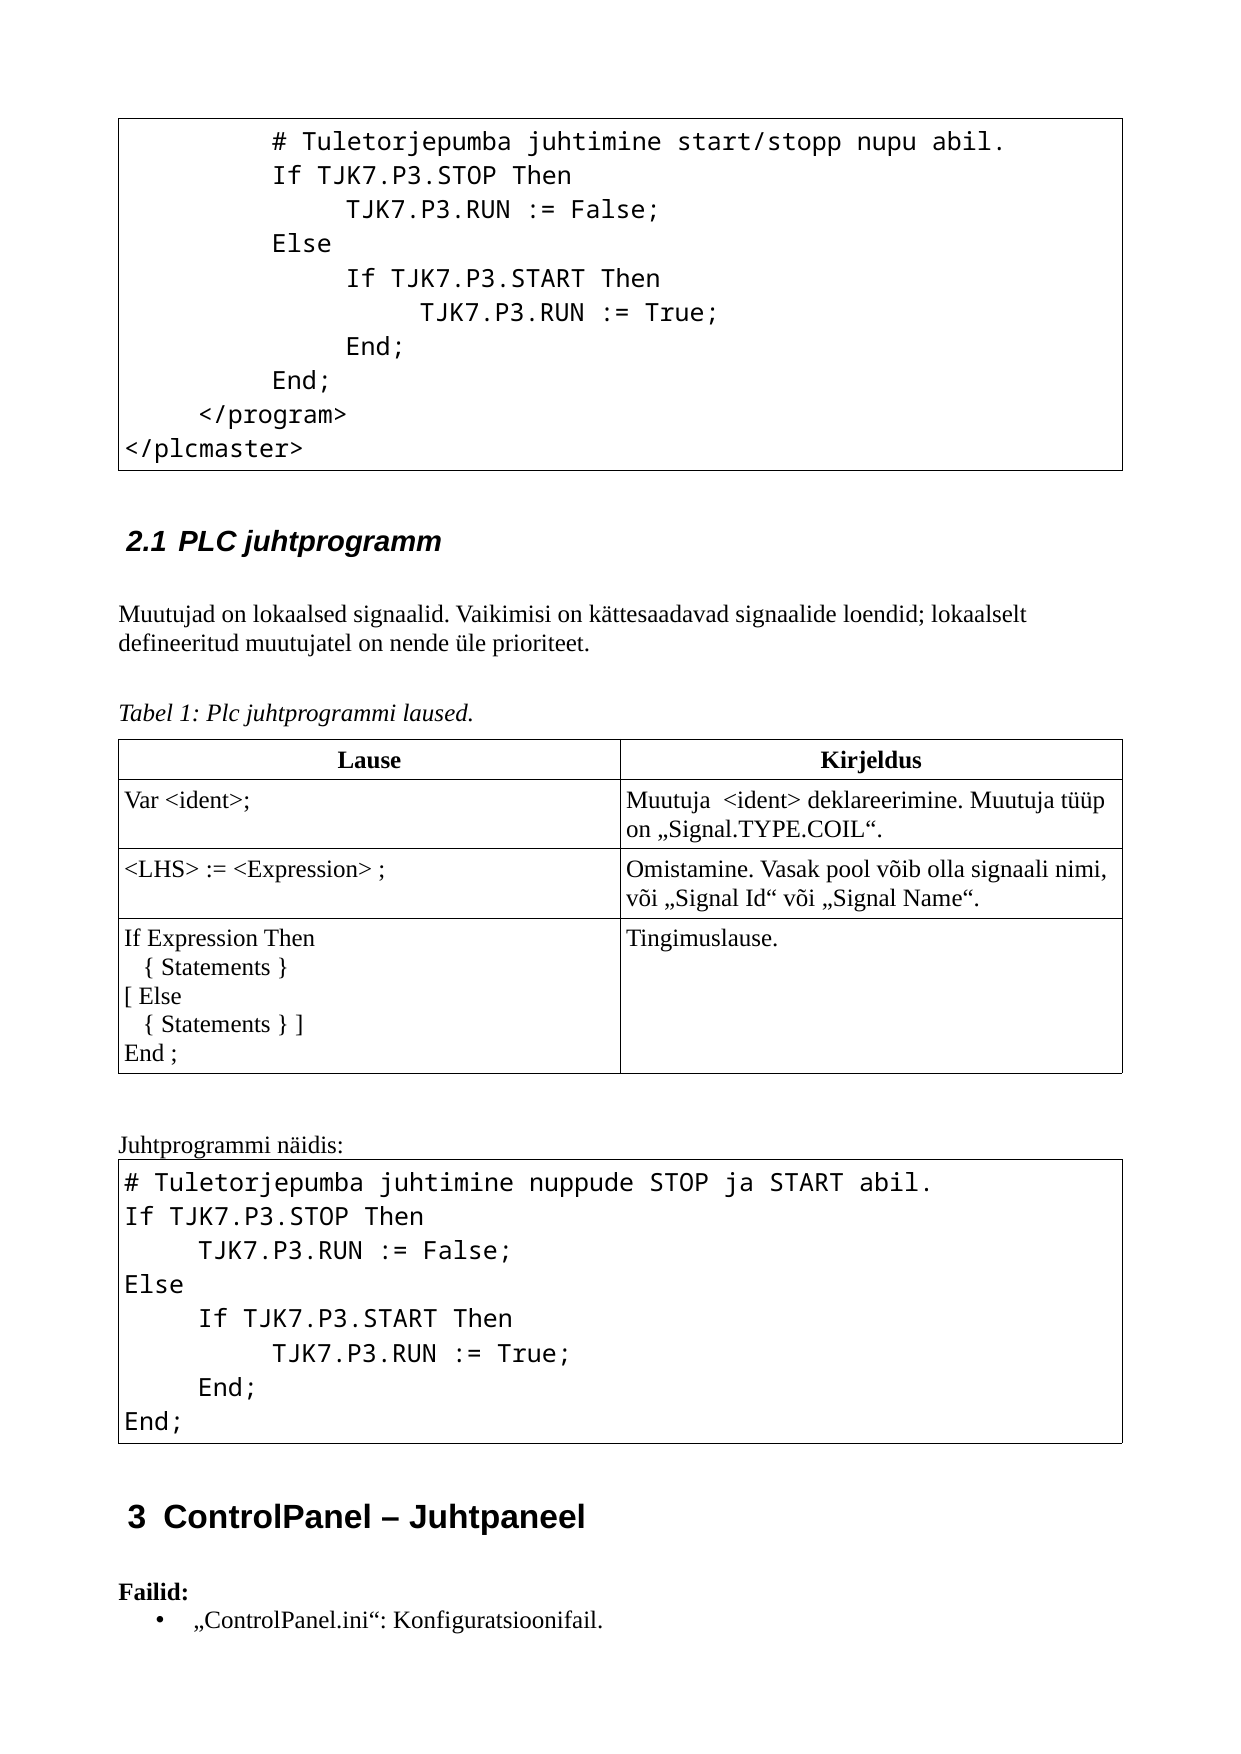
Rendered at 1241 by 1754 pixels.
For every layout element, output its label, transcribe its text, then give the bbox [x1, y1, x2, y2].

table_header # Tuletorjepumba juhtimine start/stopp nupu abil. If TJK7.P3.STOP Then TJK7.P3.RUN := False; Else If TJK7.P3.START Then TJK7.P3.RUN := True; End; End; </program> </plcmaster> [119, 119, 1122, 470]
subtitle ControlPanel – Juhtpaneel [118, 1497, 1122, 1536]
table_cell Omistamine. Vasak pool võib olla signaali nimi, või „Signal Id“ või „Signal Name“. [621, 849, 1122, 917]
table_header Lause [119, 740, 620, 779]
table_cell Muutuja <ident> deklareerimine. Muutuja tüüp on „Signal.TYPE.COIL“. [621, 780, 1122, 848]
table_cell If Expression Then { Statements } [ Else { Statements } ] End ; [119, 919, 620, 1073]
table_header # Tuletorjepumba juhtimine nuppude STOP ja START abil. If TJK7.P3.STOP Then TJK7.P3.RUN := False; Else If TJK7.P3.START Then TJK7.P3.RUN := True; End; End; [119, 1160, 1122, 1443]
subtitle PLC juhtprogramm [118, 524, 1122, 558]
text Juhtprogrammi näidis: [118, 1130, 1122, 1159]
table_cell <LHS> := <Expression> ; [119, 849, 620, 917]
table_cell Tingimuslause. [621, 919, 1122, 1073]
table_cell Var <ident>; [119, 780, 620, 848]
text Muutujad on lokaalsed signaalid. Vaikimisi on kättesaadavad signaalide loendid; lokaalselt defineeritud muutujatel on nende üle prioriteet. [118, 599, 1122, 656]
table_header Kirjeldus [621, 740, 1122, 779]
list „ControlPanel.ini“: Konfiguratsioonifail. [156, 1606, 1122, 1634]
text Failid: [118, 1577, 1122, 1606]
text Tabel 1: Plc juhtprogrammi laused. [118, 698, 1122, 726]
